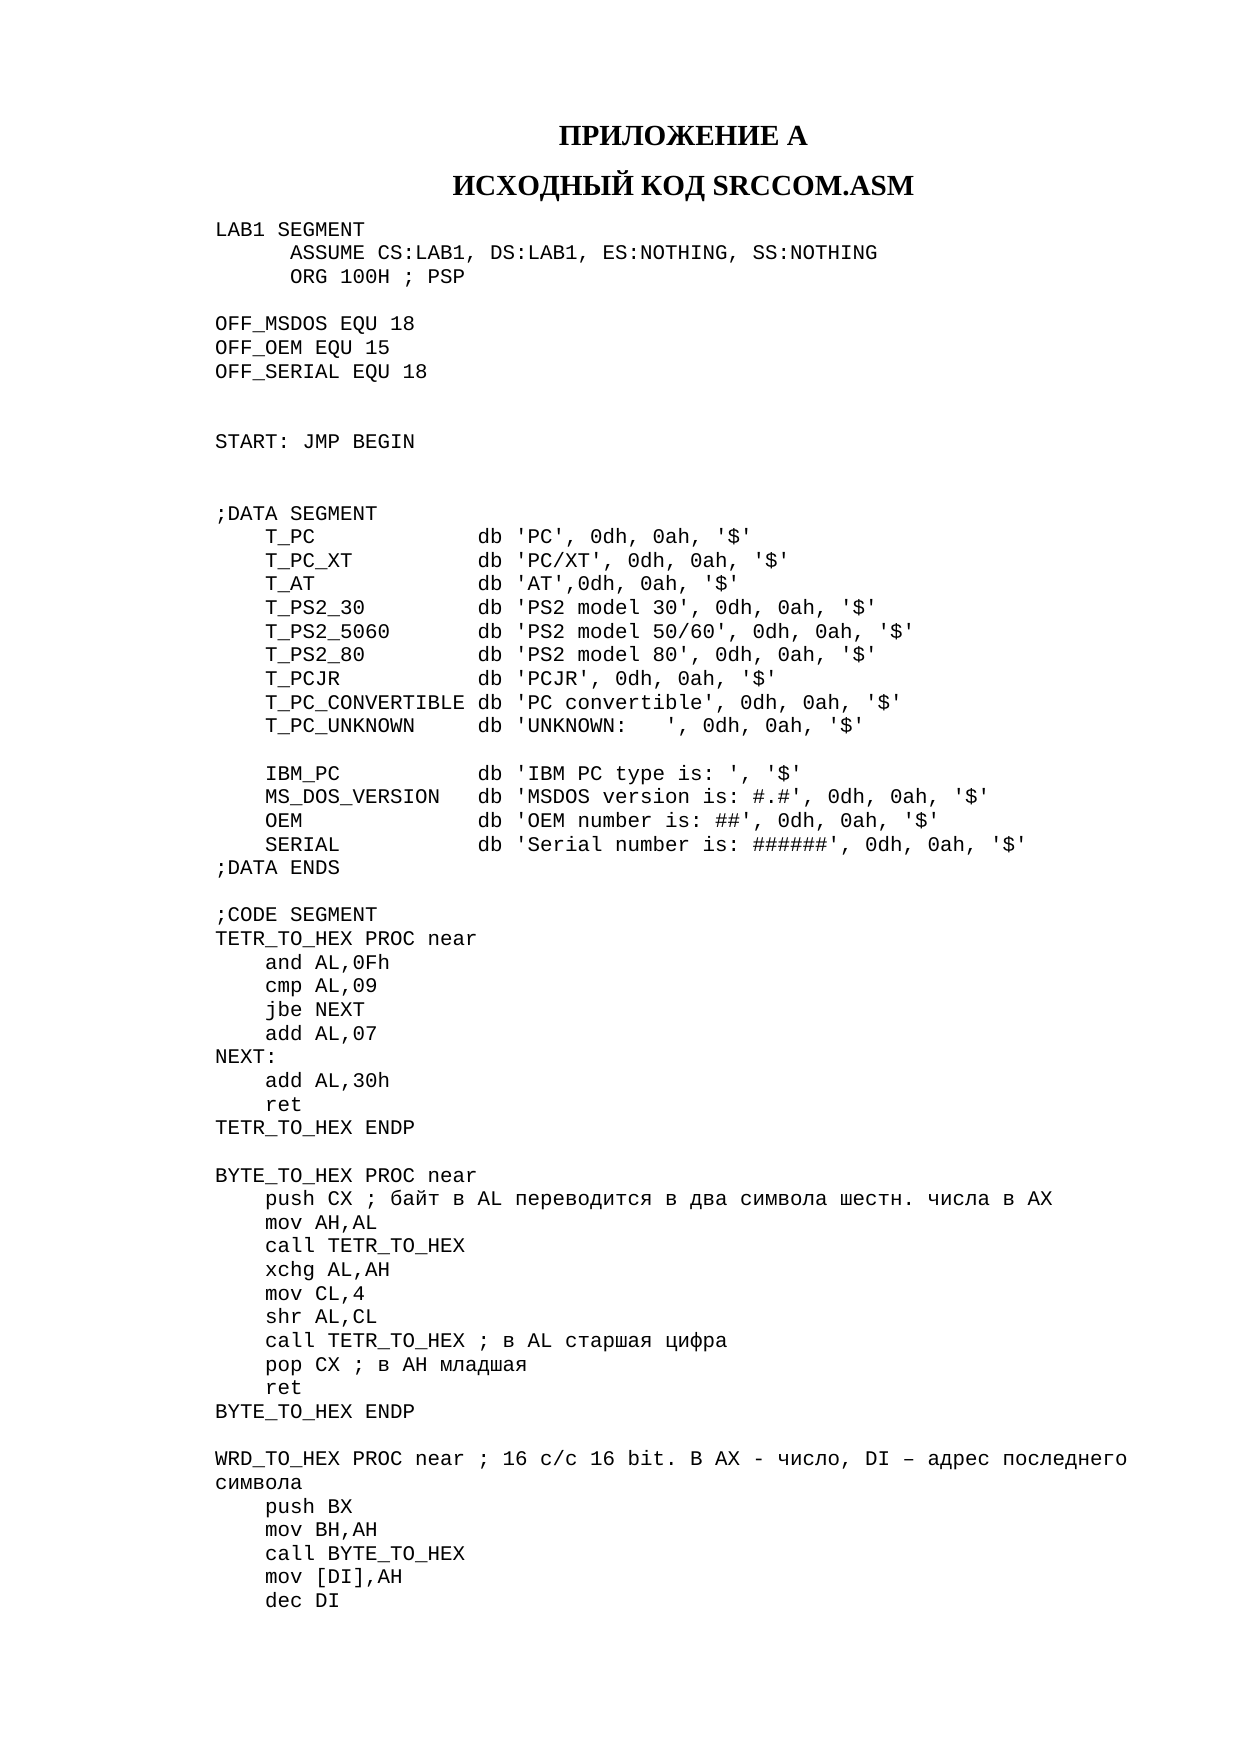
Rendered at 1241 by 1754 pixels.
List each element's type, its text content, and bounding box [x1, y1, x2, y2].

text T_PCJR db 'PCJR', 0dh, 0ah, '$' [215, 668, 1152, 692]
text call TETR_TO_HEX ; в AL старшая цифра [215, 1330, 1152, 1354]
text mov CL,4 [215, 1283, 1152, 1306]
text call BYTE_TO_HEX [215, 1543, 1152, 1567]
text ;CODE SEGMENT [215, 904, 1152, 928]
text NEXT: [215, 1046, 1152, 1070]
text T_AT db 'AT',0dh, 0ah, '$' [215, 573, 1152, 597]
text push BX [215, 1496, 1152, 1519]
text TETR_TO_HEX ENDP [215, 1117, 1152, 1141]
text BYTE_TO_HEX PROC near [215, 1164, 1152, 1188]
text xchg AL,AH [215, 1259, 1152, 1283]
text T_PC_CONVERTIBLE db 'PC convertible', 0dh, 0ah, '$' [215, 692, 1152, 715]
text pop CX ; в AH младшая [215, 1354, 1152, 1377]
text T_PC_XT db 'PC/XT', 0dh, 0ah, '$' [215, 550, 1152, 573]
text add AL,30h [215, 1070, 1152, 1094]
text ORG 100H ; PSP [215, 266, 1152, 290]
text T_PS2_5060 db 'PS2 model 50/60', 0dh, 0ah, '$' [215, 621, 1152, 644]
text mov BH,AH [215, 1519, 1152, 1543]
text call TETR_TO_HEX [215, 1236, 1152, 1259]
text IBM_PC db 'IBM PC type is: ', '$' [215, 763, 1152, 786]
text OFF_SERIAL EQU 18 [215, 361, 1152, 384]
text ;DATA ENDS [215, 857, 1152, 881]
text SERIAL db 'Serial number is: ######', 0dh, 0ah, '$' [215, 833, 1152, 857]
text START: JMP BEGIN [215, 432, 1152, 455]
text mov [DI],AH [215, 1567, 1152, 1590]
text push CX ; байт в AL переводится в два символа шестн. числа в AX [215, 1188, 1152, 1212]
text OEM db 'OEM number is: ##', 0dh, 0ah, '$' [215, 810, 1152, 833]
text mov AH,AL [215, 1212, 1152, 1236]
text T_PC db 'PC', 0dh, 0ah, '$' [215, 526, 1152, 550]
text shr AL,CL [215, 1306, 1152, 1330]
text ;DATA SEGMENT [215, 502, 1152, 526]
text T_PS2_30 db 'PS2 model 30', 0dh, 0ah, '$' [215, 597, 1152, 621]
text WRD_TO_HEX PROC near ; 16 с/с 16 bit. В AX - число, DI – адрес последнего символа [215, 1448, 1152, 1496]
text ret [215, 1377, 1152, 1401]
text LAB1 SEGMENT [215, 219, 1152, 242]
text ret [215, 1094, 1152, 1117]
text jbe NEXT [215, 999, 1152, 1023]
text and AL,0Fh [215, 952, 1152, 975]
text T_PC_UNKNOWN db 'UNKNOWN: ', 0dh, 0ah, '$' [215, 715, 1152, 739]
text dec DI [215, 1590, 1152, 1614]
text add AL,07 [215, 1023, 1152, 1046]
text TETR_TO_HEX PROC near [215, 928, 1152, 952]
text ИСХОДНЫЙ КОД SRCCOM.ASM [215, 168, 1152, 202]
text cmp AL,09 [215, 975, 1152, 999]
text OFF_OEM EQU 15 [215, 337, 1152, 361]
text ASSUME CS:LAB1, DS:LAB1, ES:NOTHING, SS:NOTHING [215, 242, 1152, 266]
text ПРИЛОЖЕНИЕ А [215, 118, 1152, 152]
text OFF_MSDOS EQU 18 [215, 313, 1152, 337]
text BYTE_TO_HEX ENDP [215, 1401, 1152, 1425]
text T_PS2_80 db 'PS2 model 80', 0dh, 0ah, '$' [215, 644, 1152, 668]
text MS_DOS_VERSION db 'MSDOS version is: #.#', 0dh, 0ah, '$' [215, 786, 1152, 810]
